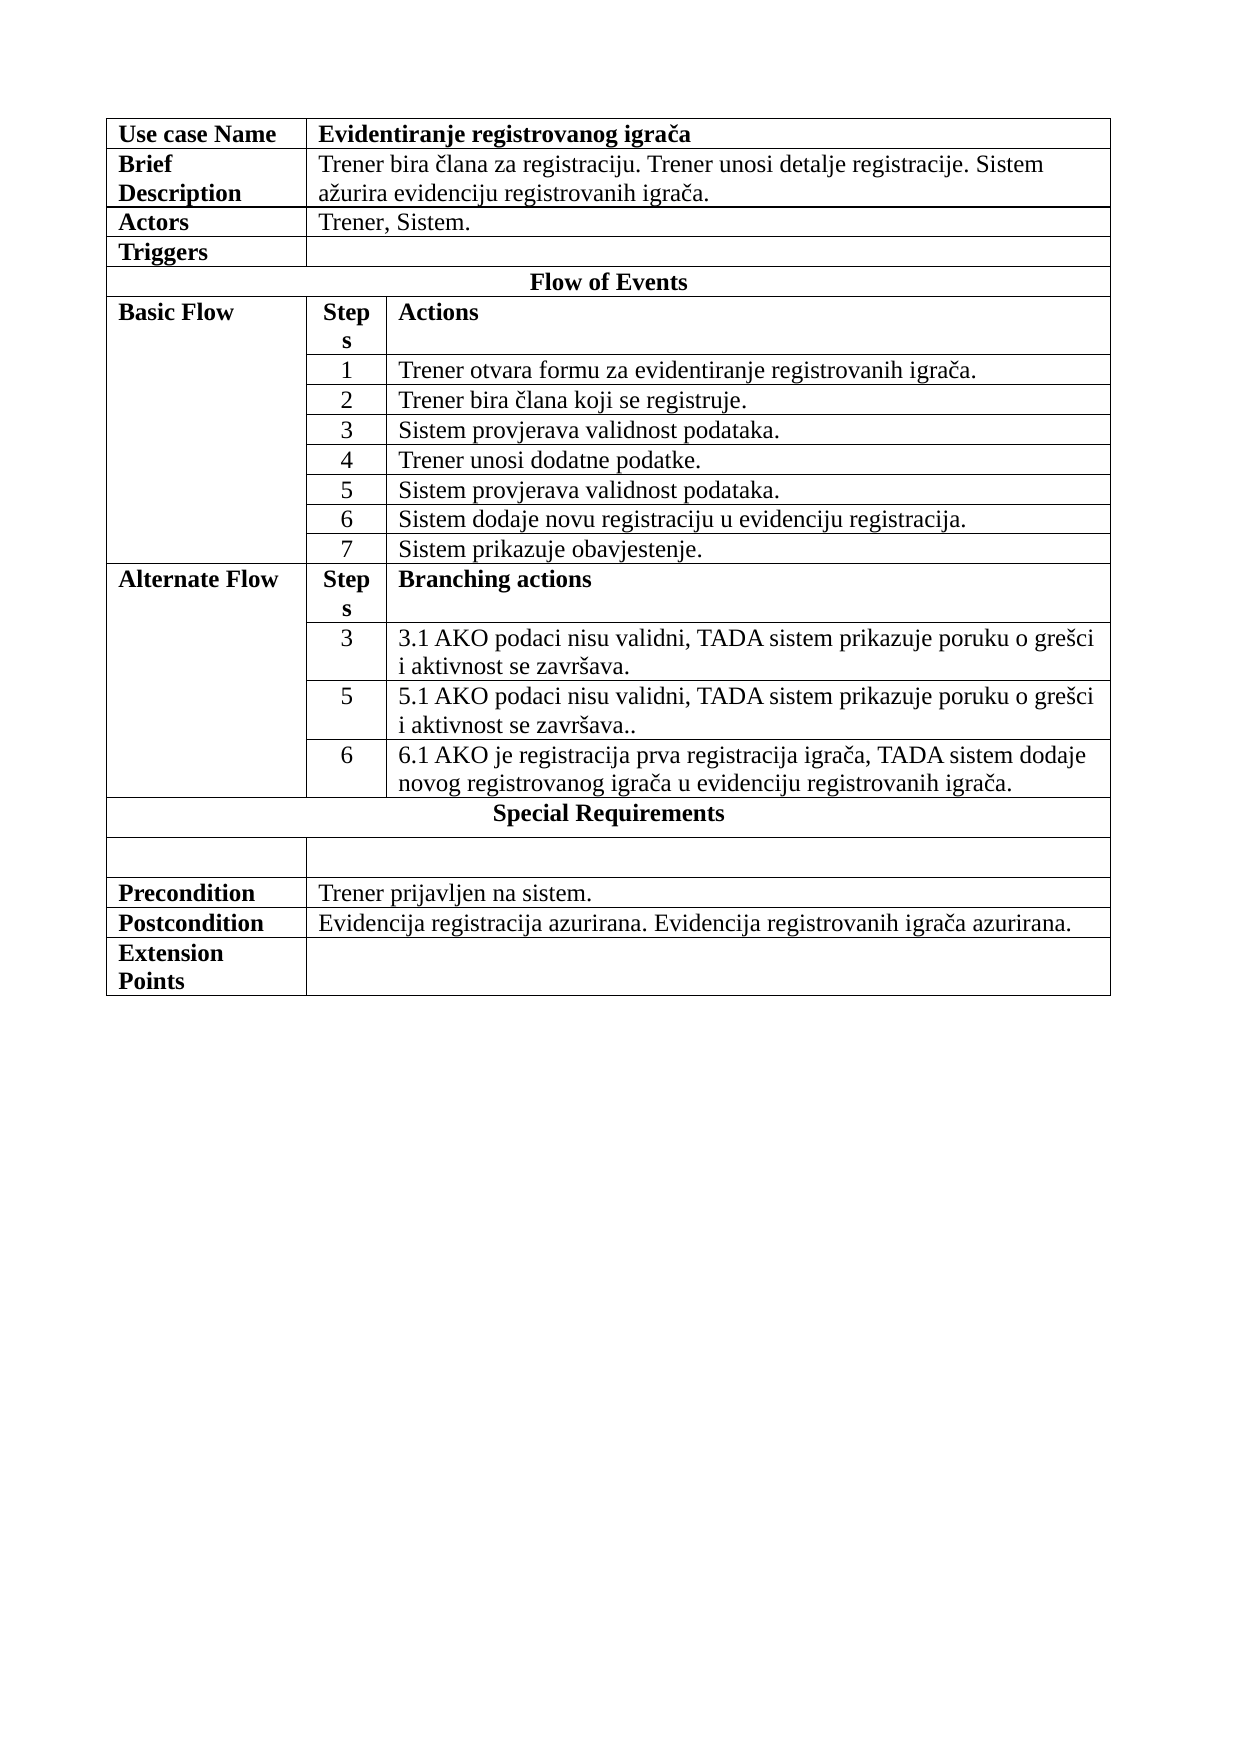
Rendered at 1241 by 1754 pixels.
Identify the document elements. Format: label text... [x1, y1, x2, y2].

table_cell Precondition [107, 878, 306, 907]
table_cell Alternate Flow [107, 564, 306, 797]
table_cell 1 [307, 355, 386, 384]
table_header Evidentiranje registrovanog igrača [307, 119, 1110, 148]
table_cell Branching actions [387, 564, 1110, 622]
table_cell [107, 838, 306, 877]
table_cell 3.1 AKO podaci nisu validni, TADA sistem prikazuje poruku o grešci i aktivnost se završava. [387, 623, 1110, 680]
table_cell [307, 938, 1110, 995]
table_cell Evidencija registracija azurirana. Evidencija registrovanih igrača azurirana. [307, 908, 1110, 937]
table_cell Trener bira člana koji se registruje. [387, 385, 1110, 414]
table_cell Sistem provjerava validnost podataka. [387, 415, 1110, 444]
table_cell Actions [387, 297, 1110, 354]
table_cell Extension Points [107, 938, 306, 995]
table_cell 5 [307, 681, 386, 739]
table_cell Brief Description [107, 149, 306, 206]
table_cell 5 [307, 475, 386, 503]
table_cell 6.1 AKO je registracija prva registracija igrača, TADA sistem dodaje novog registrovanog igrača u evidenciju registrovanih igrača. [387, 740, 1110, 797]
table_cell Sistem prikazuje obavjestenje. [387, 534, 1110, 563]
table_cell Sistem dodaje novu registraciju u evidenciju registracija. [387, 505, 1110, 533]
table_cell [307, 838, 1110, 877]
table_cell Basic Flow [107, 297, 306, 563]
table_cell Sistem provjerava validnost podataka. [387, 475, 1110, 503]
table_cell Trener bira člana za registraciju. Trener unosi detalje registracije. Sistem ažurira evidenciju registrovanih igrača. [307, 149, 1110, 206]
table_cell [307, 237, 1110, 266]
table_cell Flow of Events [107, 267, 1110, 296]
table_cell Steps [307, 297, 386, 354]
table_cell Special Requirements [107, 798, 1110, 837]
table_cell 5.1 AKO podaci nisu validni, TADA sistem prikazuje poruku o grešci i aktivnost se završava.. [387, 681, 1110, 739]
table_cell Postcondition [107, 908, 306, 937]
table_cell 7 [307, 534, 386, 563]
table_cell Actors [107, 208, 306, 236]
table_cell 3 [307, 623, 386, 680]
table_cell Trener otvara formu za evidentiranje registrovanih igrača. [387, 355, 1110, 384]
table_header Use case Name [107, 119, 306, 148]
table_cell Trener, Sistem. [307, 208, 1110, 236]
table_cell 3 [307, 415, 386, 444]
table_cell Triggers [107, 237, 306, 266]
table_cell 4 [307, 445, 386, 474]
table_cell Steps [307, 564, 386, 622]
table_cell 2 [307, 385, 386, 414]
table_cell Trener unosi dodatne podatke. [387, 445, 1110, 474]
table_cell 6 [307, 740, 386, 797]
table_cell Trener prijavljen na sistem. [307, 878, 1110, 907]
table_cell 6 [307, 505, 386, 533]
